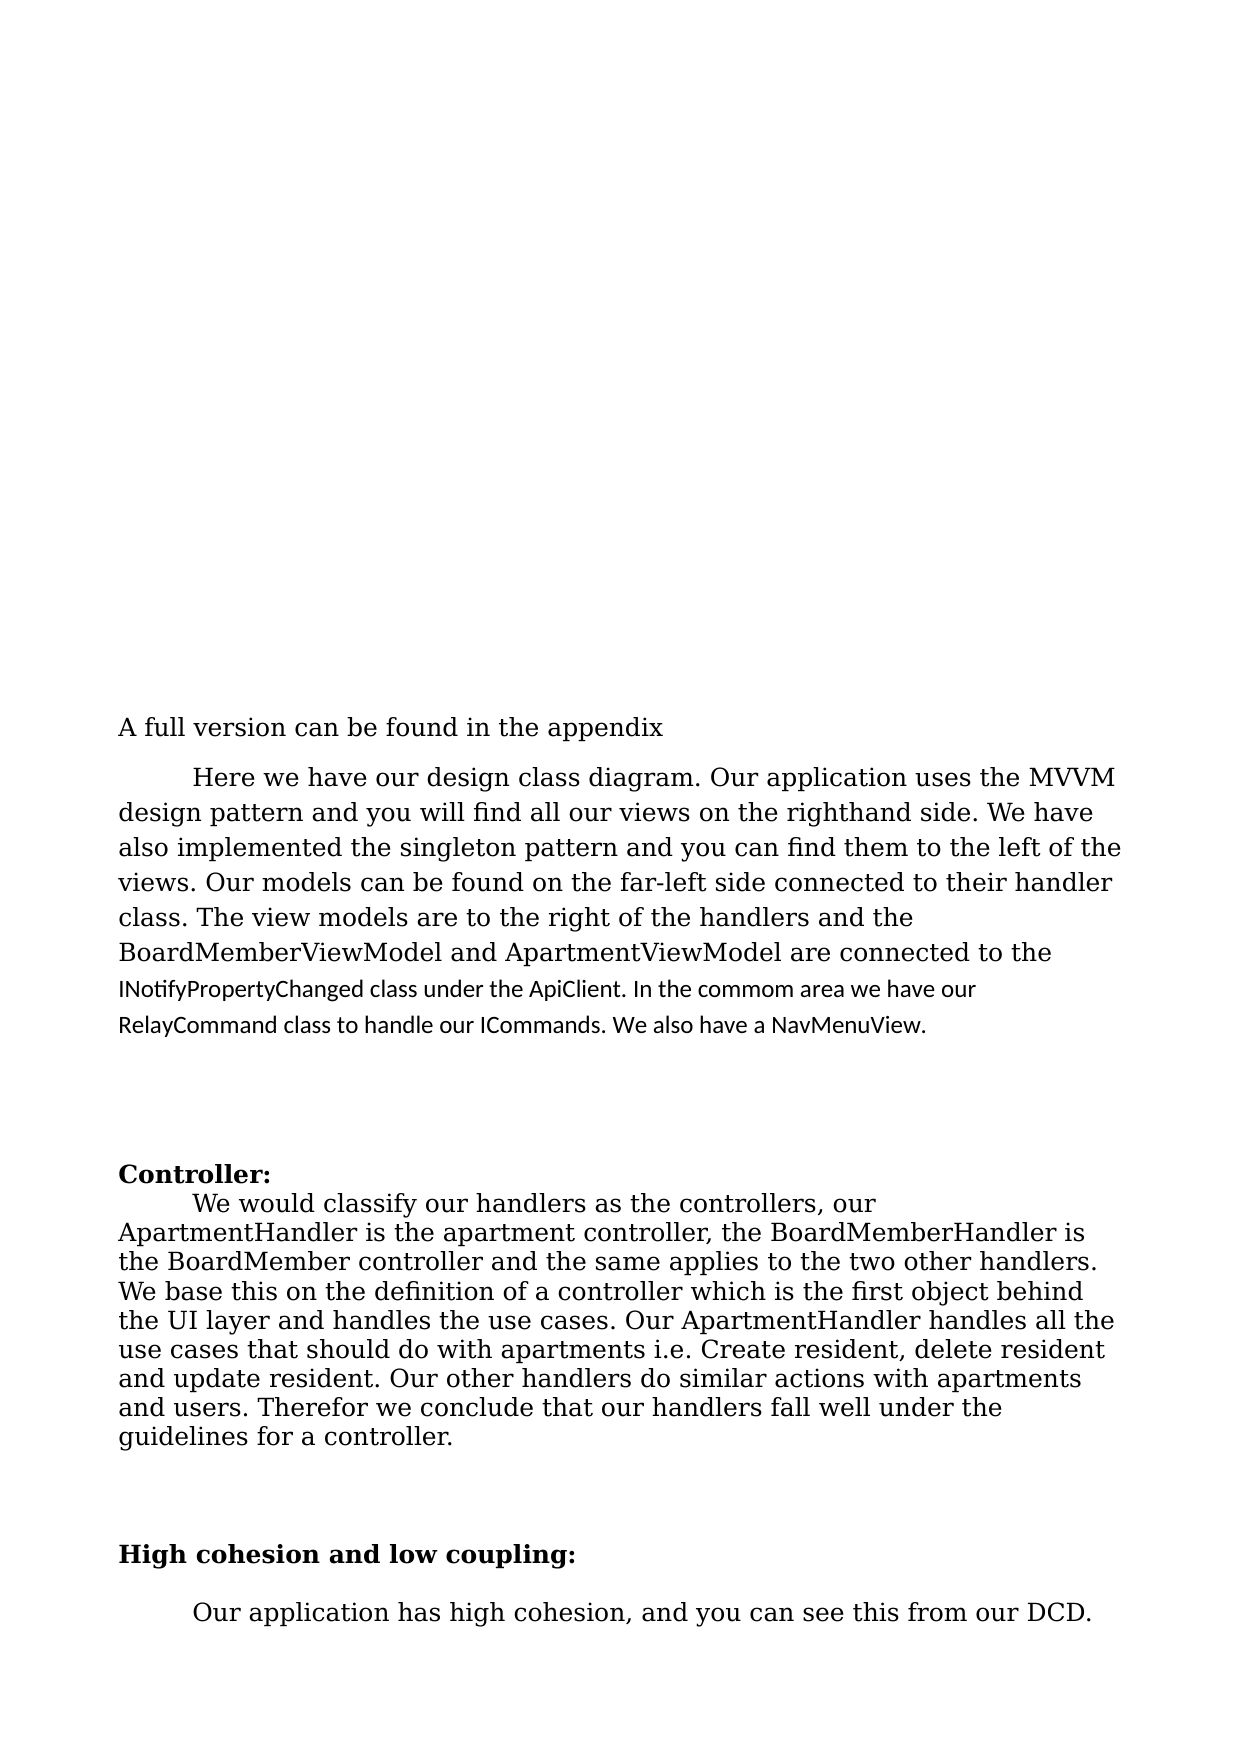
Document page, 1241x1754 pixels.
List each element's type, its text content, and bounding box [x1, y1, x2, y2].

text Controller: [118, 1160, 1122, 1189]
text High cohesion and low coupling: [118, 1540, 1122, 1569]
text Our application has high cohesion, and you can see this from our DCD. [118, 1598, 1122, 1628]
text Here we have our design class diagram. Our application uses the MVVM design pattern and you will find all our views on the righthand side. We have also implemented the singleton pattern and you can find them to the left of the views. Our models can be found on the far-left side connected to their handler class. The view models are to the right of the handlers and the BoardMemberViewModel and ApartmentViewModel are connected to the INotifyPropertyChanged class under the ApiClient. In the commom area we have our RelayCommand class to handle our ICommands. We also have a NavMenuView. [118, 763, 1122, 1040]
text A full version can be found in the appendix [118, 713, 1122, 742]
text We would classify our handlers as the controllers, our ApartmentHandler is the apartment controller, the BoardMemberHandler is the BoardMember controller and the same applies to the two other handlers. We base this on the definition of a controller which is the first object behind the UI layer and handles the use cases. Our ApartmentHandler handles all the use cases that should do with apartments i.e. Create resident, delete resident and update resident. Our other handlers do similar actions with apartments and users. Therefor we conclude that our handlers fall well under the guidelines for a controller. [118, 1189, 1122, 1452]
